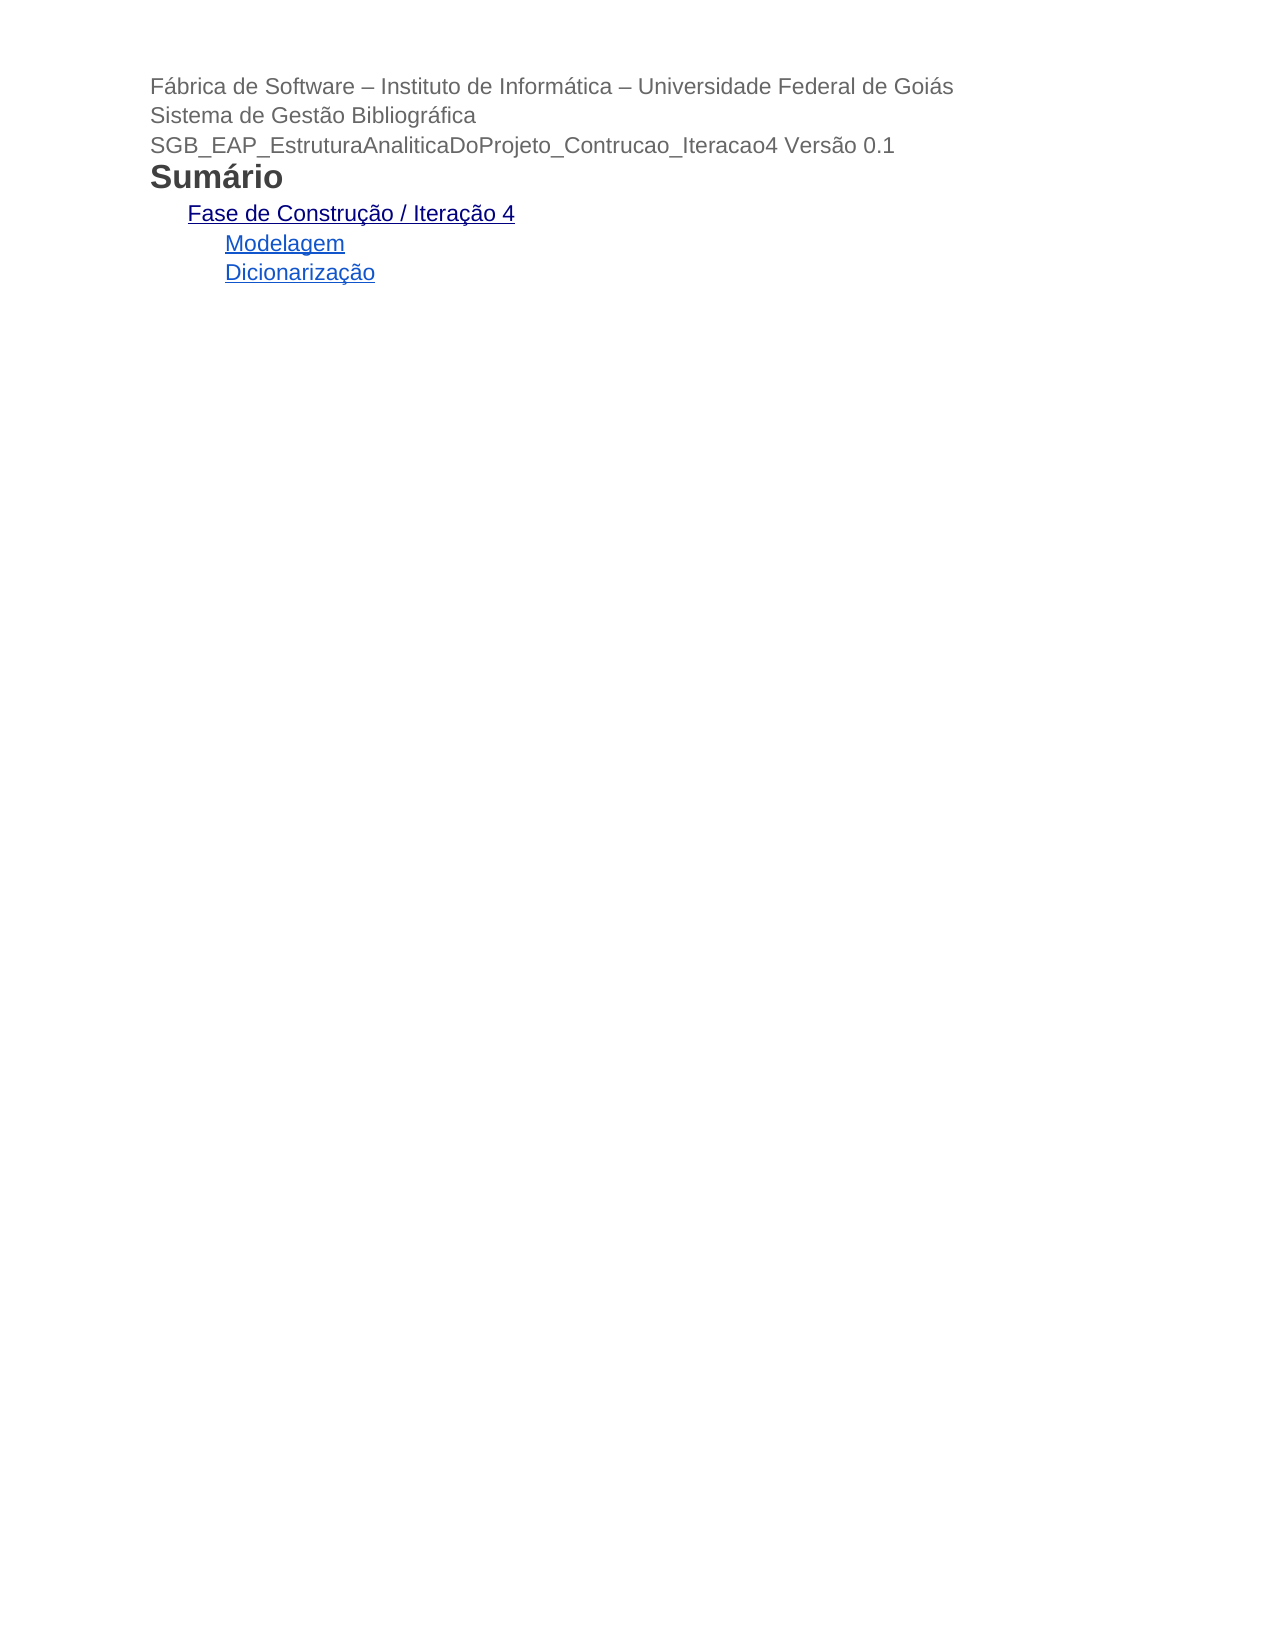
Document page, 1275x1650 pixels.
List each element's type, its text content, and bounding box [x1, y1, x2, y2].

text Fase de Construção / Iteração 4 [187, 201, 1125, 227]
text Dicionarização [225, 260, 1125, 285]
text Sumário [150, 158, 1125, 195]
text Modelagem [225, 230, 1125, 256]
